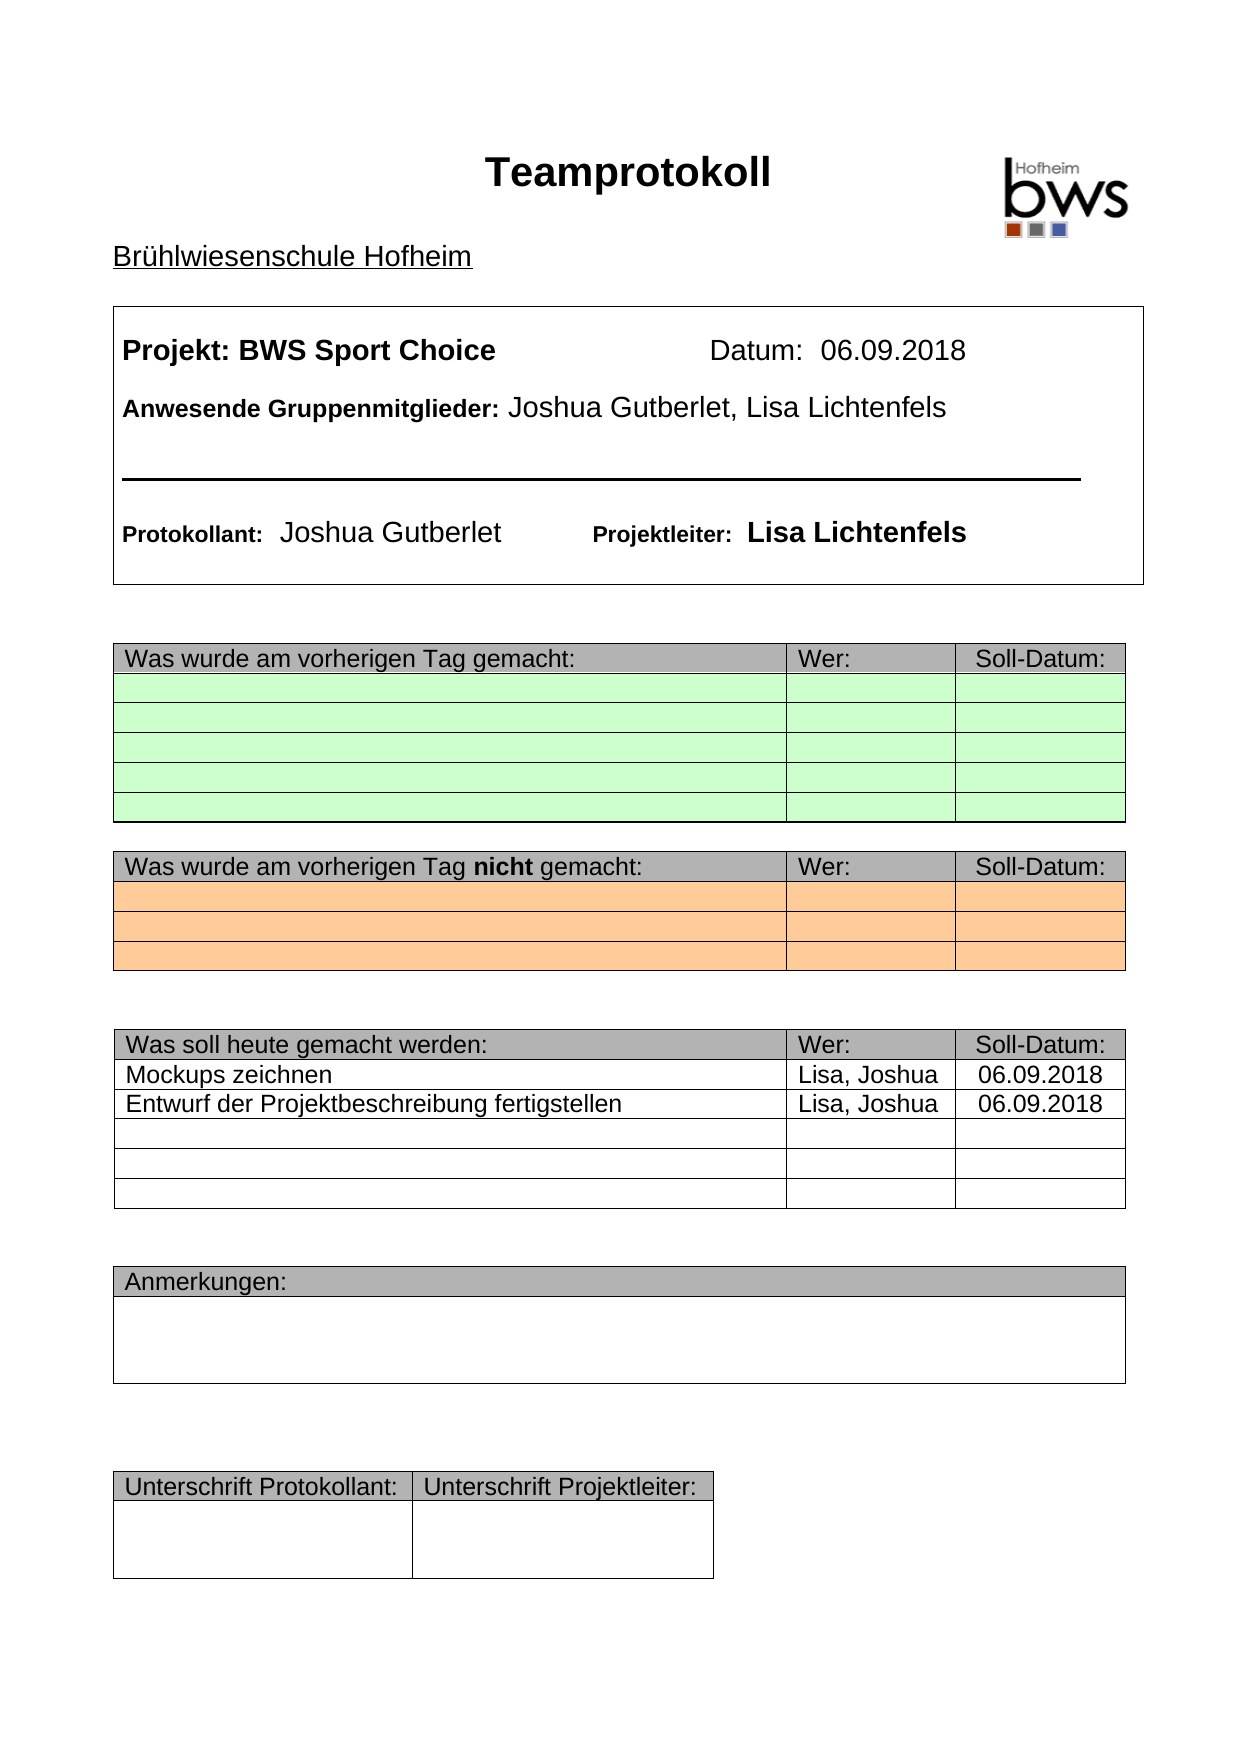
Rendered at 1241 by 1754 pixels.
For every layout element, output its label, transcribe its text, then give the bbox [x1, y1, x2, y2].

title Teamprotokoll [112, 148, 983, 196]
table_cell [114, 733, 786, 762]
table_header Was wurde am vorherigen Tag nicht gemacht: [114, 852, 786, 881]
table_cell [787, 1149, 955, 1178]
table_cell [956, 882, 1125, 911]
table_cell [115, 1149, 786, 1178]
table_cell [413, 1501, 713, 1578]
table_header Unterschrift Projektleiter: [413, 1472, 713, 1500]
table_cell [114, 793, 786, 821]
table_header Was wurde am vorherigen Tag gemacht: [114, 644, 786, 672]
table_cell [956, 1179, 1125, 1208]
table_cell [787, 703, 955, 732]
table_cell [114, 1297, 1125, 1383]
table_cell [956, 912, 1125, 941]
table_cell Lisa, Joshua [787, 1060, 955, 1088]
table_cell [956, 703, 1125, 732]
table_header Wer: [787, 852, 955, 881]
table_cell [787, 882, 955, 911]
text Brühlwiesenschule Hofheim [112, 239, 1144, 272]
table_cell [956, 793, 1125, 821]
table_header Was soll heute gemacht werden: [115, 1030, 786, 1059]
table_header Wer: [787, 1030, 955, 1059]
table_header Soll-Datum: [956, 644, 1125, 672]
table_cell [787, 1119, 955, 1148]
table_cell [787, 674, 955, 702]
table_cell 06.09.2018 [956, 1090, 1125, 1118]
table_cell [956, 942, 1125, 970]
table_cell [787, 1179, 955, 1208]
table_cell [956, 674, 1125, 702]
table_cell [114, 912, 786, 941]
text Protokollant: Joshua Gutberlet Projektleiter: Lisa Lichtenfels [114, 512, 1143, 548]
table_header Anmerkungen: [114, 1267, 1125, 1296]
table_cell [115, 1179, 786, 1208]
table_cell [114, 703, 786, 732]
table_cell [114, 674, 786, 702]
table_header Soll-Datum: [956, 1030, 1125, 1059]
table_cell [956, 1119, 1125, 1148]
table_cell Mockups zeichnen [115, 1060, 786, 1088]
table_cell Lisa, Joshua [787, 1090, 955, 1118]
table_cell [114, 763, 786, 792]
table_cell [114, 942, 786, 970]
table_cell [115, 1119, 786, 1148]
table_cell 06.09.2018 [956, 1060, 1125, 1088]
table_cell [787, 942, 955, 970]
table_cell Entwurf der Projektbeschreibung fertigstellen [115, 1090, 786, 1118]
table_cell [787, 793, 955, 821]
table_header Unterschrift Protokollant: [114, 1472, 412, 1500]
picture [983, 138, 1146, 253]
table_cell [956, 733, 1125, 762]
table_cell [787, 912, 955, 941]
table_header Wer: [787, 644, 955, 672]
table_cell [956, 763, 1125, 792]
table_header Soll-Datum: [956, 852, 1125, 881]
table_cell [114, 1501, 412, 1578]
table_cell [787, 763, 955, 792]
table_cell [114, 882, 786, 911]
table_cell [956, 1149, 1125, 1178]
text Projekt: BWS Sport Choice Datum: 06.09.2018 [114, 330, 1143, 366]
text Anwesende Gruppenmitglieder: Joshua Gutberlet, Lisa Lichtenfels [114, 387, 1143, 424]
table_cell [787, 733, 955, 762]
